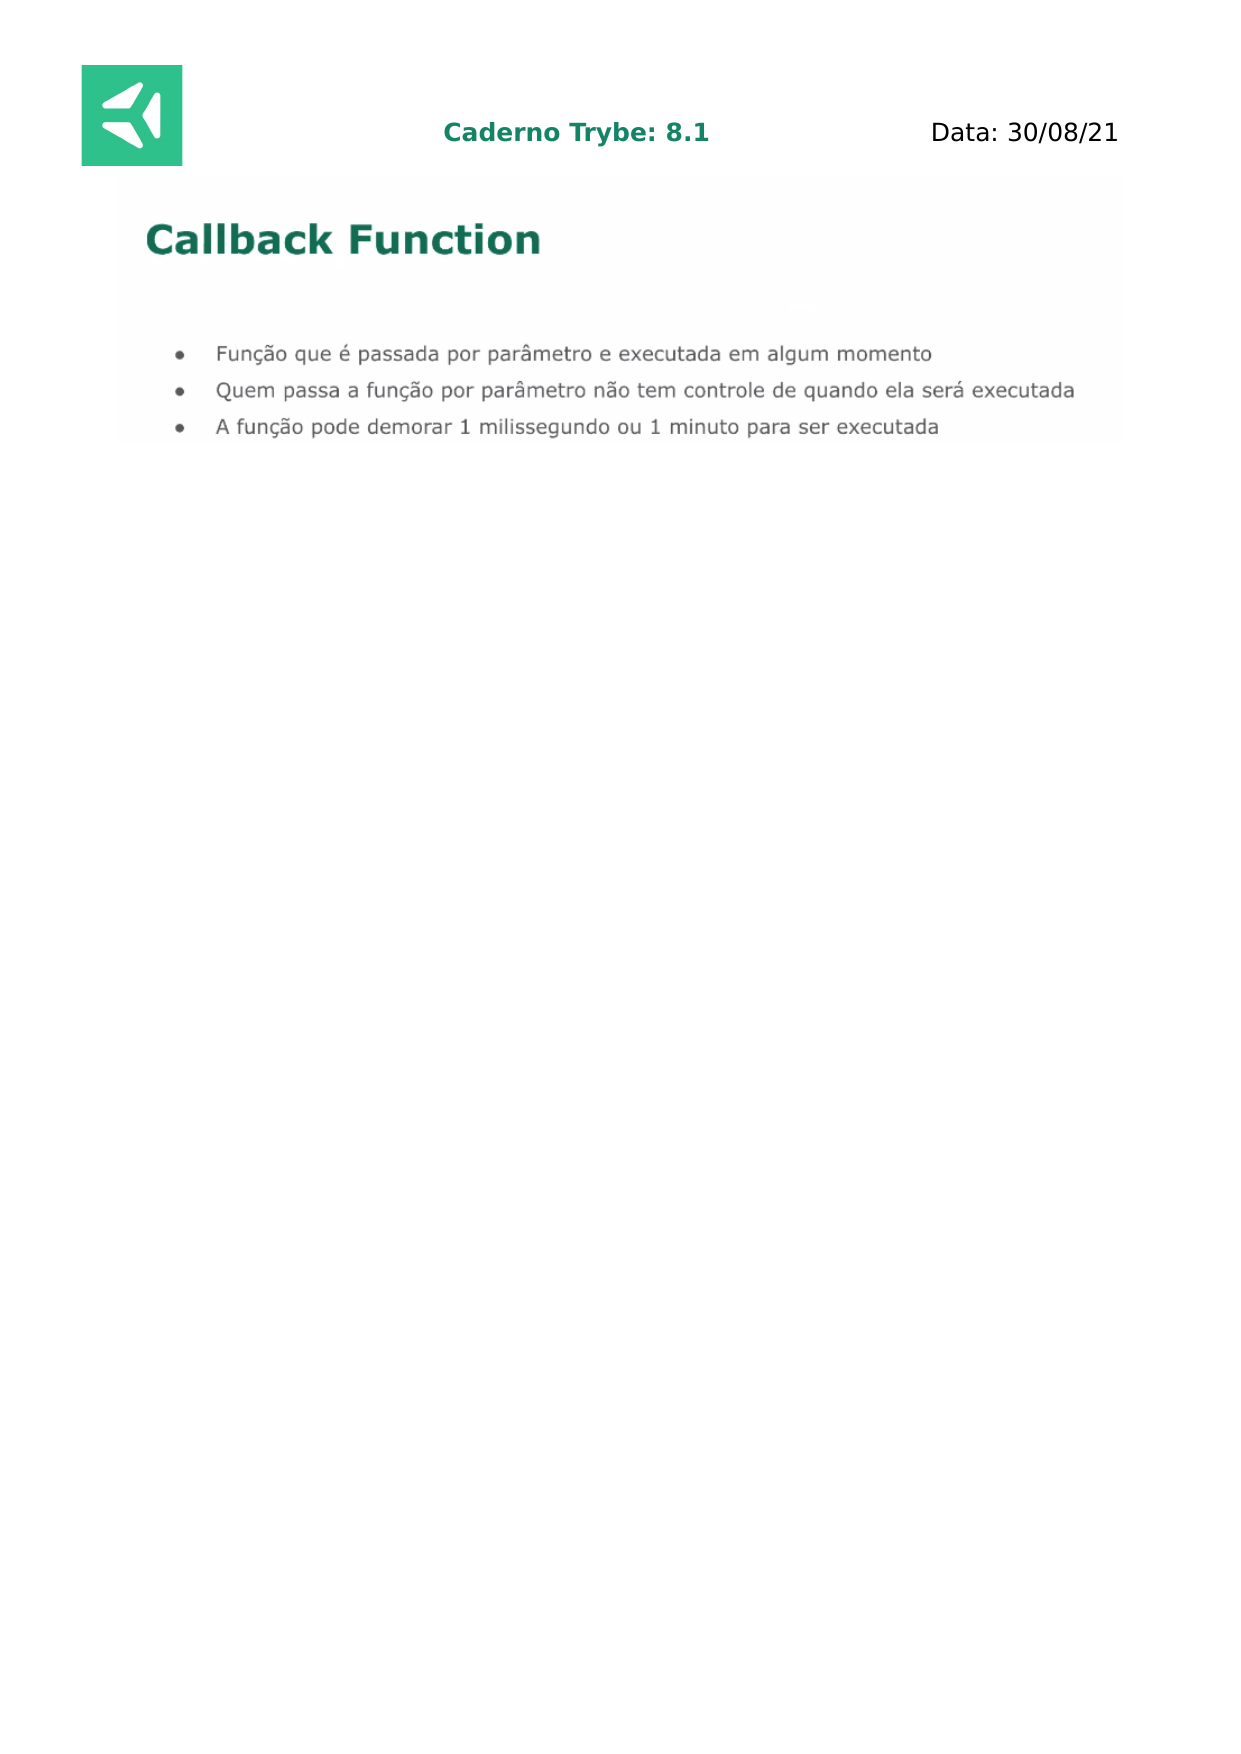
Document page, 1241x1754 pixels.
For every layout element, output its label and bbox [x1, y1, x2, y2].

picture [118, 176, 1123, 443]
picture [81, 65, 183, 166]
